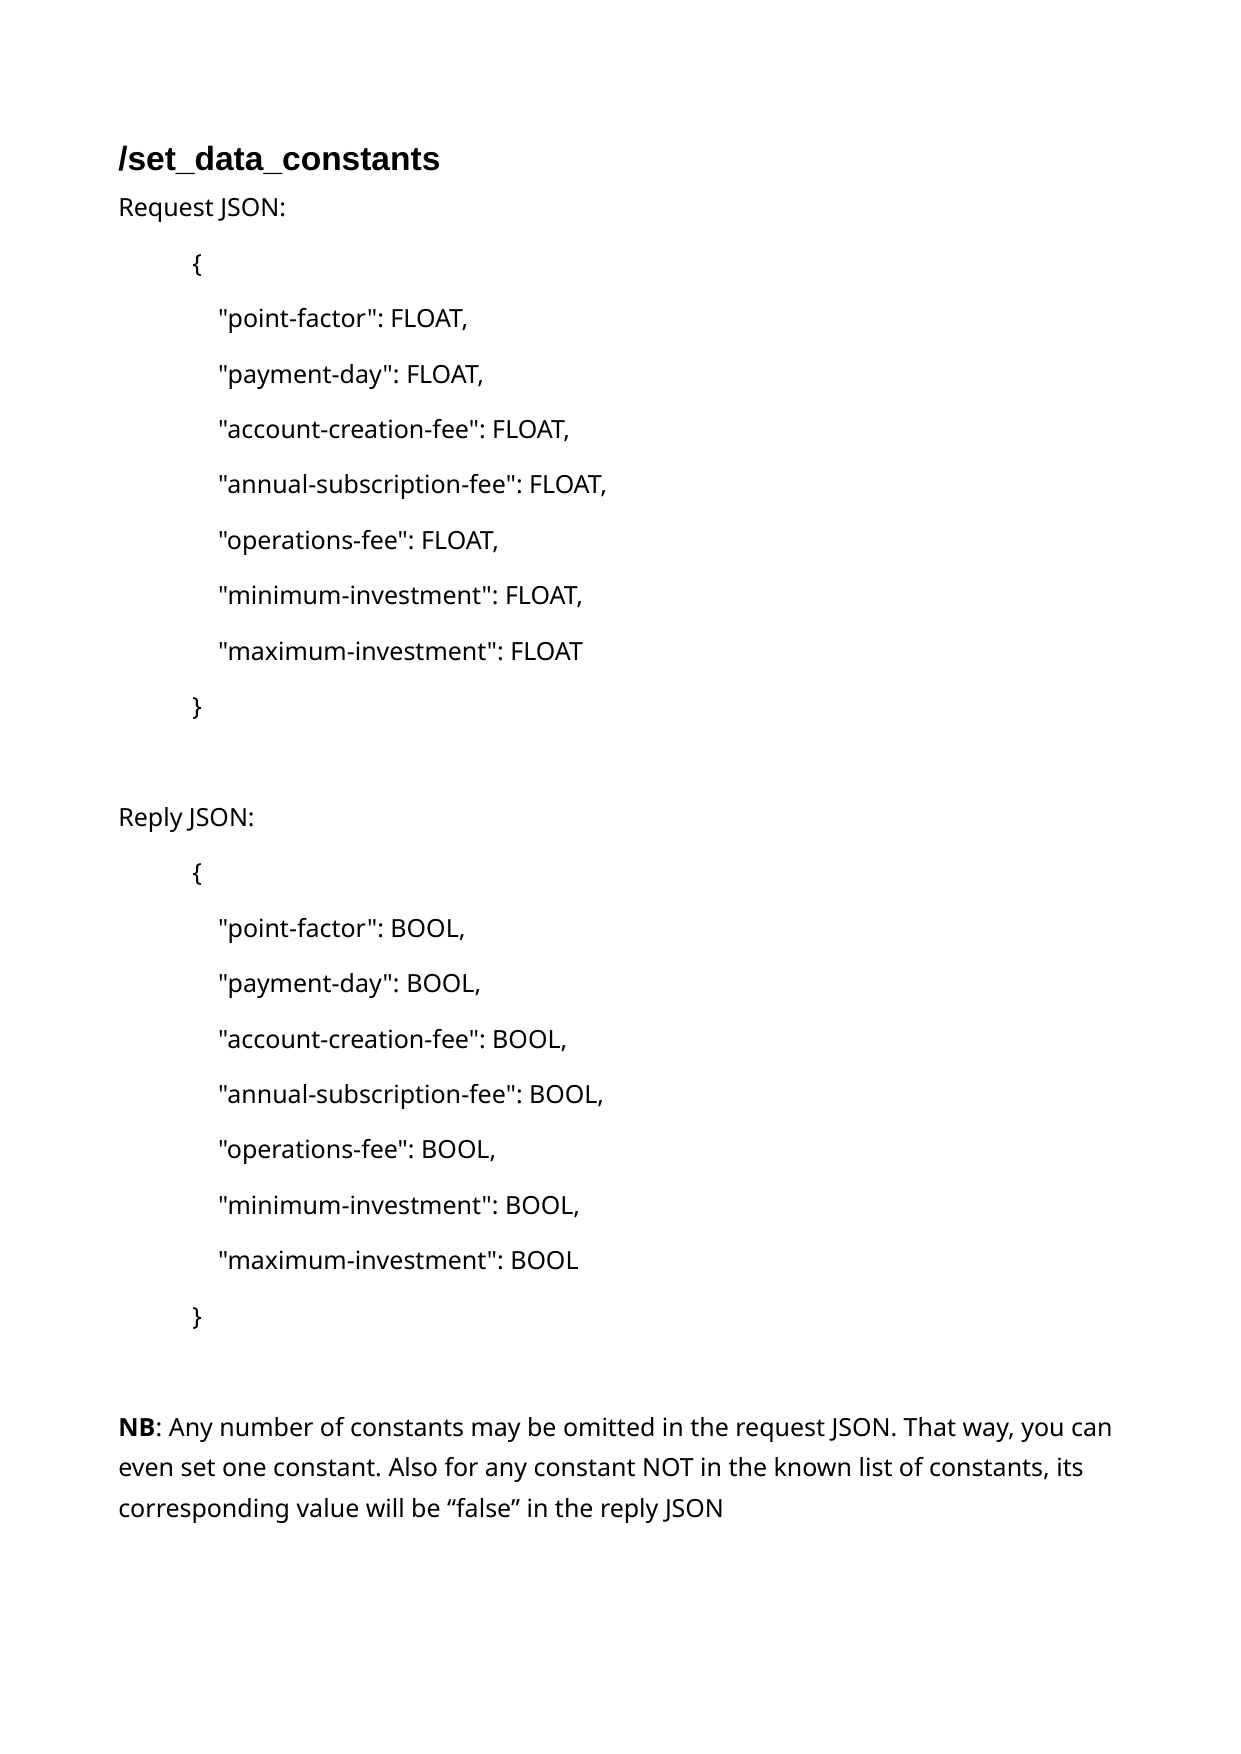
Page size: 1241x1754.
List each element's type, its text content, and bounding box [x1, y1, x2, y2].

text } [118, 1298, 1122, 1332]
text "operations-fee": FLOAT, [118, 523, 1122, 557]
text "payment-day": BOOL, [118, 966, 1122, 1000]
text Reply JSON: [118, 800, 1122, 834]
text "annual-subscription-fee": BOOL, [118, 1077, 1122, 1111]
text "maximum-investment": BOOL [118, 1243, 1122, 1277]
text "maximum-investment": FLOAT [118, 633, 1122, 667]
text Request JSON: [118, 190, 1122, 224]
text "account-creation-fee": BOOL, [118, 1021, 1122, 1055]
text "point-factor": FLOAT, [118, 301, 1122, 335]
text "minimum-investment": BOOL, [118, 1188, 1122, 1222]
text "annual-subscription-fee": FLOAT, [118, 467, 1122, 501]
text "account-creation-fee": FLOAT, [118, 412, 1122, 446]
text "minimum-investment": FLOAT, [118, 578, 1122, 612]
subtitle /set_data_constants [118, 139, 1122, 178]
text "operations-fee": BOOL, [118, 1132, 1122, 1166]
text { [118, 246, 1122, 279]
text } [118, 689, 1122, 723]
text { [118, 855, 1122, 889]
text "payment-day": FLOAT, [118, 356, 1122, 390]
text "point-factor": BOOL, [118, 911, 1122, 944]
text NB: Any number of constants may be omitted in the request JSON. That way, you can even set one constant. Also for any constant NOT in the known list of constants, its corresponding value will be “false” in the reply JSON [118, 1409, 1122, 1525]
